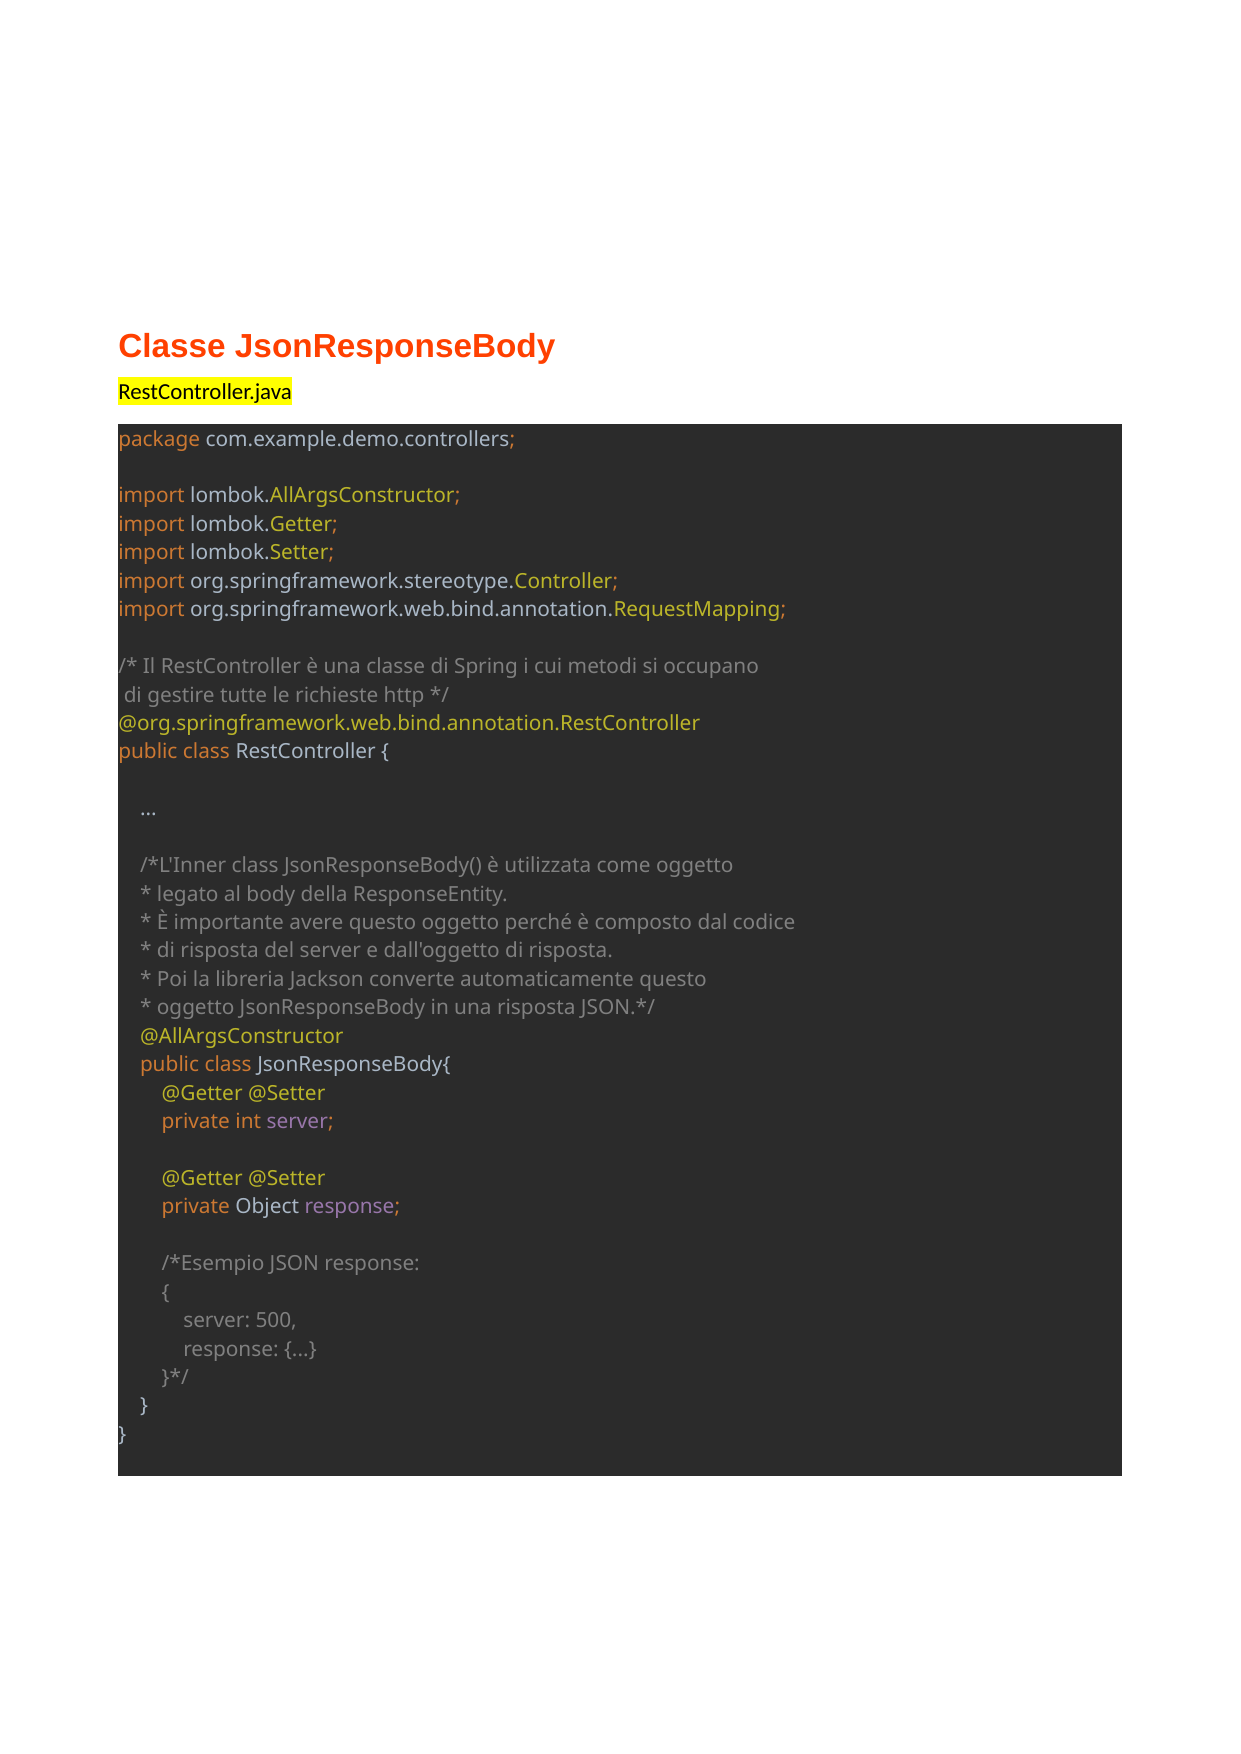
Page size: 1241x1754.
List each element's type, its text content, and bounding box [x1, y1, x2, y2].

text package com.example.demo.controllers; import lombok.AllArgsConstructor; import lombok.Getter; import lombok.Setter; import org.springframework.stereotype.Controller; import org.springframework.web.bind.annotation.RequestMapping; /* Il RestController è una classe di Spring i cui metodi si occupano di gestire tutte le richieste http */ @org.springframework.web.bind.annotation.RestController public class RestController { ... /*L'Inner class JsonResponseBody() è utilizzata come oggetto * legato al body della ResponseEntity. * È importante avere questo oggetto perché è composto dal codice * di risposta del server e dall'oggetto di risposta. * Poi la libreria Jackson converte automaticamente questo * oggetto JsonResponseBody in una risposta JSON.*/ @AllArgsConstructor public class JsonResponseBody{ @Getter @Setter private int server; @Getter @Setter private Object response; /*Esempio JSON response: { server: 500, response: {...} }*/ } } [118, 424, 1122, 1476]
subtitle Classe JsonResponseBody [118, 326, 1122, 364]
text RestController.java [118, 377, 1122, 405]
